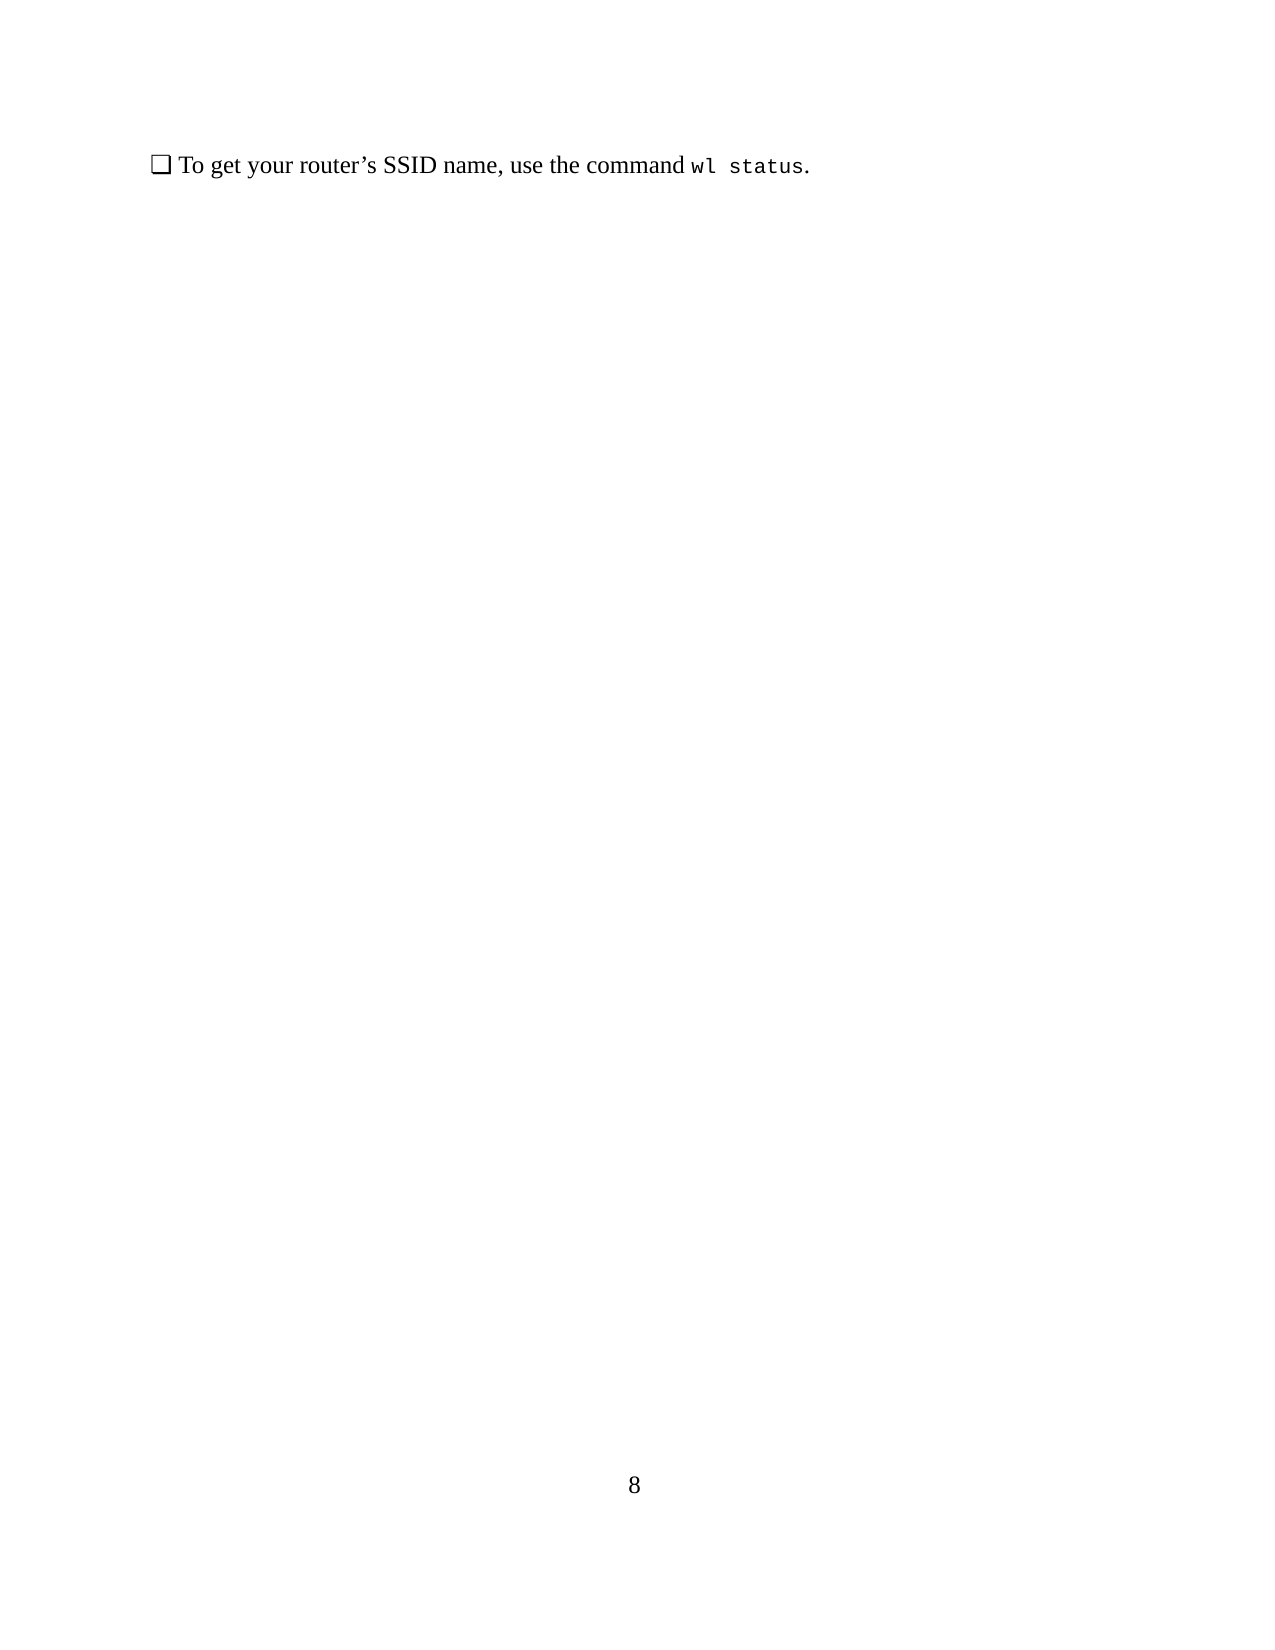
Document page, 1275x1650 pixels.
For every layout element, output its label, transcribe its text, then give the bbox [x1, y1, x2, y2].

text ❏ To get your router’s SSID name, use the command wl status. [150, 150, 1125, 179]
